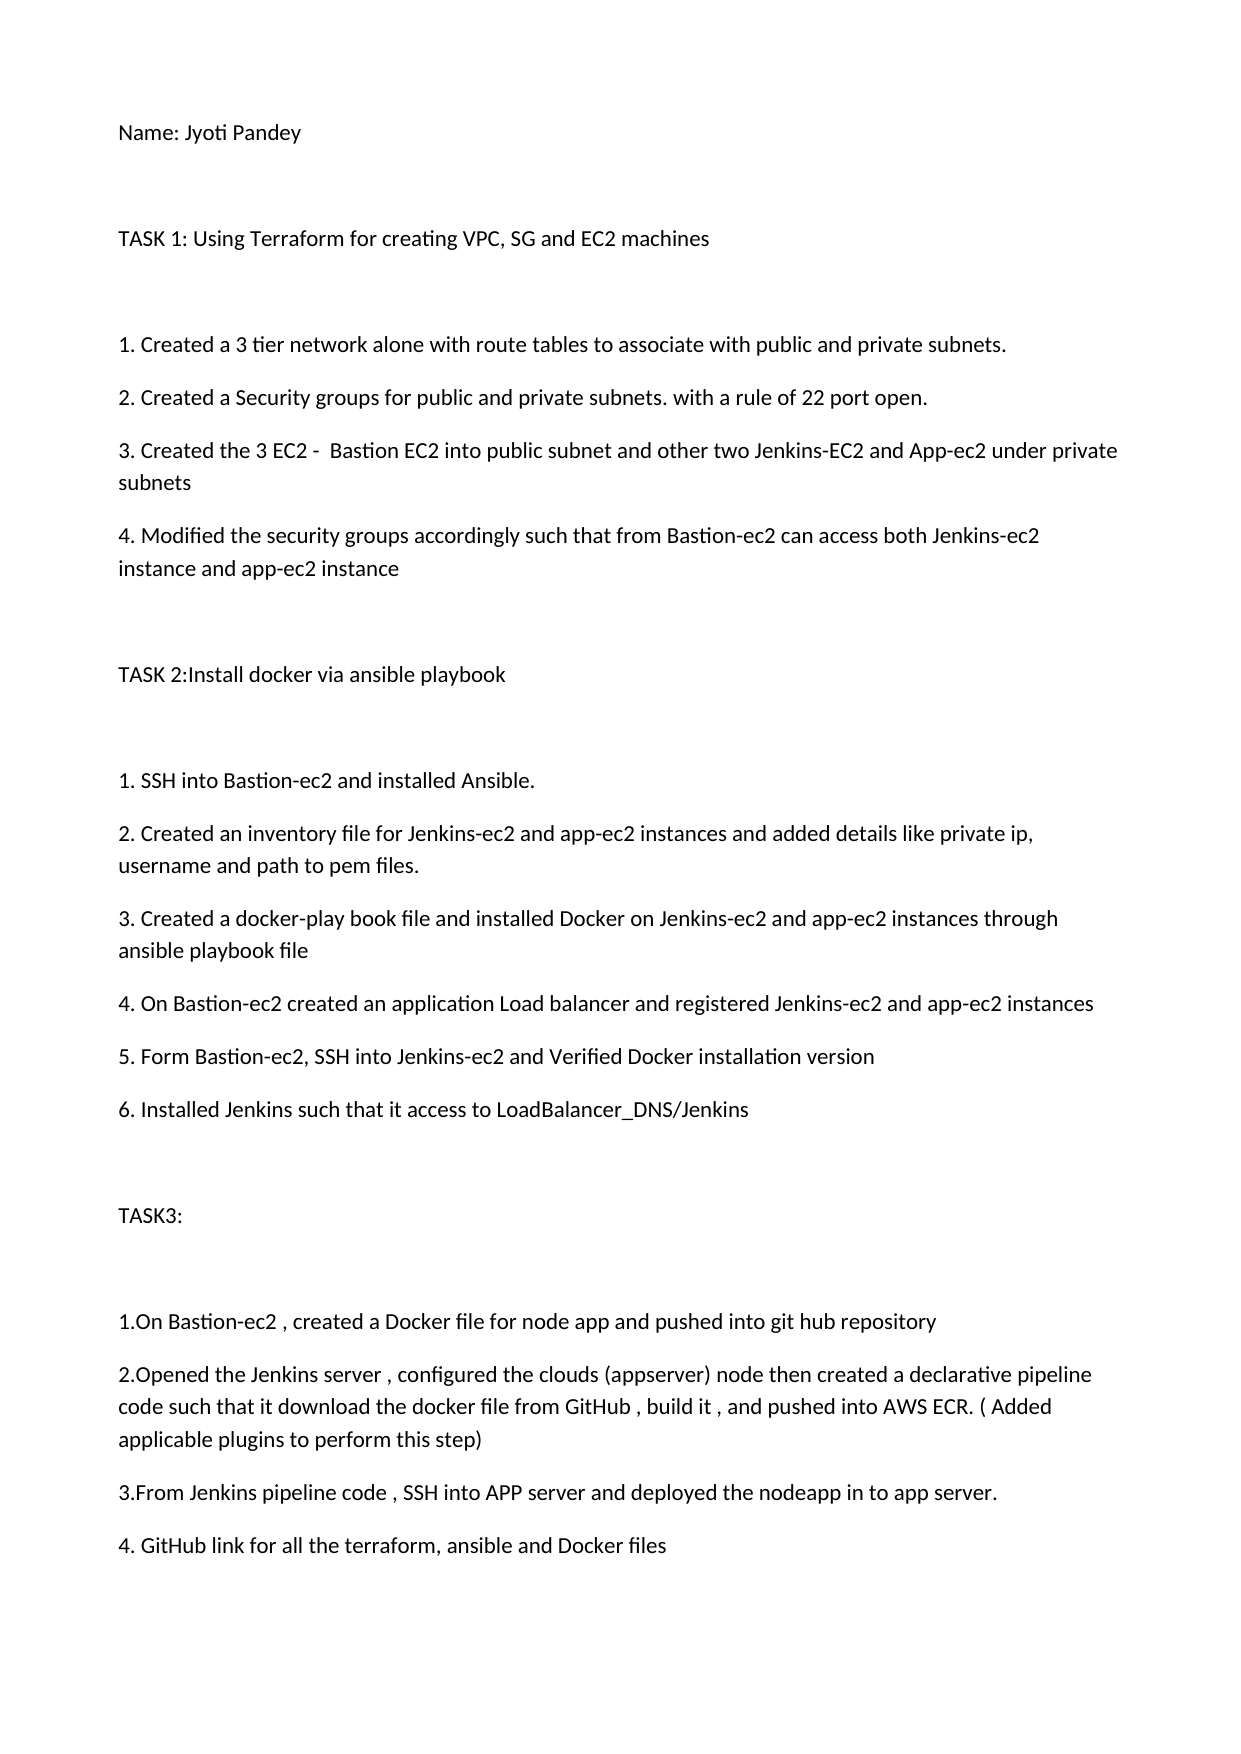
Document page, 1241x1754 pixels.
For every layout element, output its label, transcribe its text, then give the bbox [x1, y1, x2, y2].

text 6. Installed Jenkins such that it access to LoadBalancer_DNS/Jenkins [118, 1095, 1122, 1123]
text 5. Form Bastion-ec2, SSH into Jenkins-ec2 and Verified Docker installation version [118, 1042, 1122, 1070]
text TASK3: [118, 1201, 1122, 1229]
text 3. Created a docker-play book file and installed Docker on Jenkins-ec2 and app-ec2 instances through ansible playbook file [118, 904, 1122, 964]
text 3.From Jenkins pipeline code , SSH into APP server and deployed the nodeapp in to app server. [118, 1478, 1122, 1506]
text 3. Created the 3 EC2 - Bastion EC2 into public subnet and other two Jenkins-EC2 and App-ec2 under private subnets [118, 436, 1122, 496]
text 1. SSH into Bastion-ec2 and installed Ansible. [118, 766, 1122, 794]
text 1.On Bastion-ec2 , created a Docker file for node app and pushed into git hub repository [118, 1307, 1122, 1335]
text 4. Modified the security groups accordingly such that from Bastion-ec2 can access both Jenkins-ec2 instance and app-ec2 instance [118, 521, 1122, 582]
text 2. Created an inventory file for Jenkins-ec2 and app-ec2 instances and added details like private ip, username and path to pem files. [118, 819, 1122, 879]
text 2.Opened the Jenkins server , configured the clouds (appserver) node then created a declarative pipeline code such that it download the docker file from GitHub , build it , and pushed into AWS ECR. ( Added applicable plugins to perform this step) [118, 1360, 1122, 1453]
text TASK 1: Using Terraform for creating VPC, SG and EC2 machines [118, 224, 1122, 252]
text 1. Created a 3 tier network alone with route tables to associate with public and private subnets. [118, 330, 1122, 358]
text 4. GitHub link for all the terraform, ansible and Docker files [118, 1531, 1122, 1559]
text TASK 2:Install docker via ansible playbook [118, 660, 1122, 688]
text 2. Created a Security groups for public and private subnets. with a rule of 22 port open. [118, 383, 1122, 411]
text Name: Jyoti Pandey [118, 118, 1122, 146]
text 4. On Bastion-ec2 created an application Load balancer and registered Jenkins-ec2 and app-ec2 instances [118, 989, 1122, 1017]
